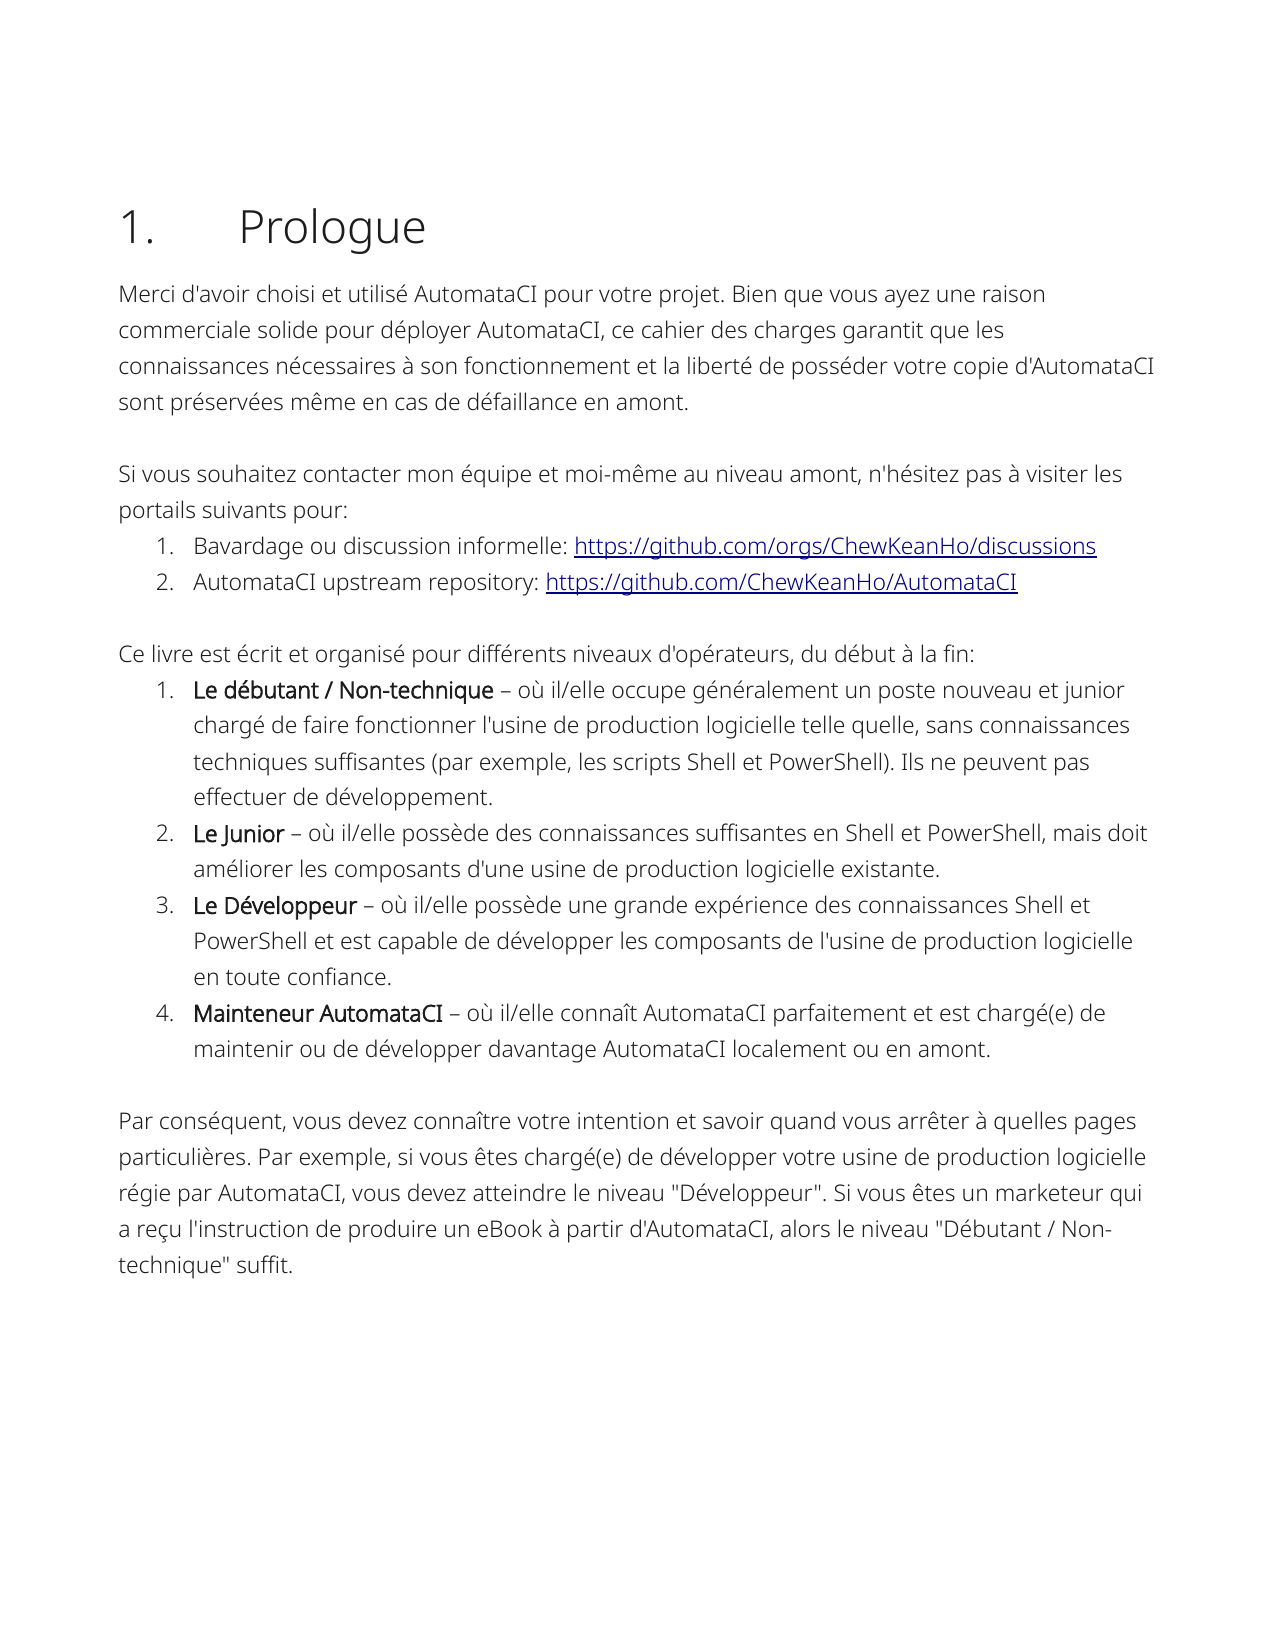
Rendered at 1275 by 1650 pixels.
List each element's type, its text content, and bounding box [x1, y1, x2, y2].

subtitle Prologue [118, 194, 1157, 257]
text Merci d'avoir choisi et utilisé AutomataCI pour votre projet. Bien que vous ayez une raison commerciale solide pour déployer AutomataCI, ce cahier des charges garantit que les connaissances nécessaires à son fonctionnement et la liberté de posséder votre copie d'AutomataCI sont préservées même en cas de défaillance en amont. [118, 278, 1157, 417]
list Le Développeur – où il/elle possède une grande expérience des connaissances Shell et PowerShell et est capable de développer les composants de l'usine de production logicielle en toute confiance. [156, 889, 1157, 992]
list Mainteneur AutomataCI – où il/elle connaît AutomataCI parfaitement et est chargé(e) de maintenir ou de développer davantage AutomataCI localement ou en amont. [156, 997, 1157, 1064]
list Bavardage ou discussion informelle: https://github.com/orgs/ChewKeanHo/discussions [156, 530, 1157, 561]
text Si vous souhaitez contacter mon équipe et moi-même au niveau amont, n'hésitez pas à visiter les portails suivants pour: [118, 458, 1157, 525]
list Le Junior – où il/elle possède des connaissances suffisantes en Shell et PowerShell, mais doit améliorer les composants d'une usine de production logicielle existante. [156, 817, 1157, 884]
list Le débutant / Non-technique – où il/elle occupe généralement un poste nouveau et junior chargé de faire fonctionner l'usine de production logicielle telle quelle, sans connaissances techniques suffisantes (par exemple, les scripts Shell et PowerShell). Ils ne peuvent pas effectuer de développement. [156, 673, 1157, 813]
list AutomataCI upstream repository: https://github.com/ChewKeanHo/AutomataCI [156, 566, 1157, 597]
text Ce livre est écrit et organisé pour différents niveaux d'opérateurs, du début à la fin: [118, 638, 1157, 669]
text Par conséquent, vous devez connaître votre intention et savoir quand vous arrêter à quelles pages particulières. Par exemple, si vous êtes chargé(e) de développer votre usine de production logicielle régie par AutomataCI, vous devez atteindre le niveau "Développeur". Si vous êtes un marketeur qui a reçu l'instruction de produire un eBook à partir d'AutomataCI, alors le niveau "Débutant / Non-technique" suffit. [118, 1105, 1157, 1280]
